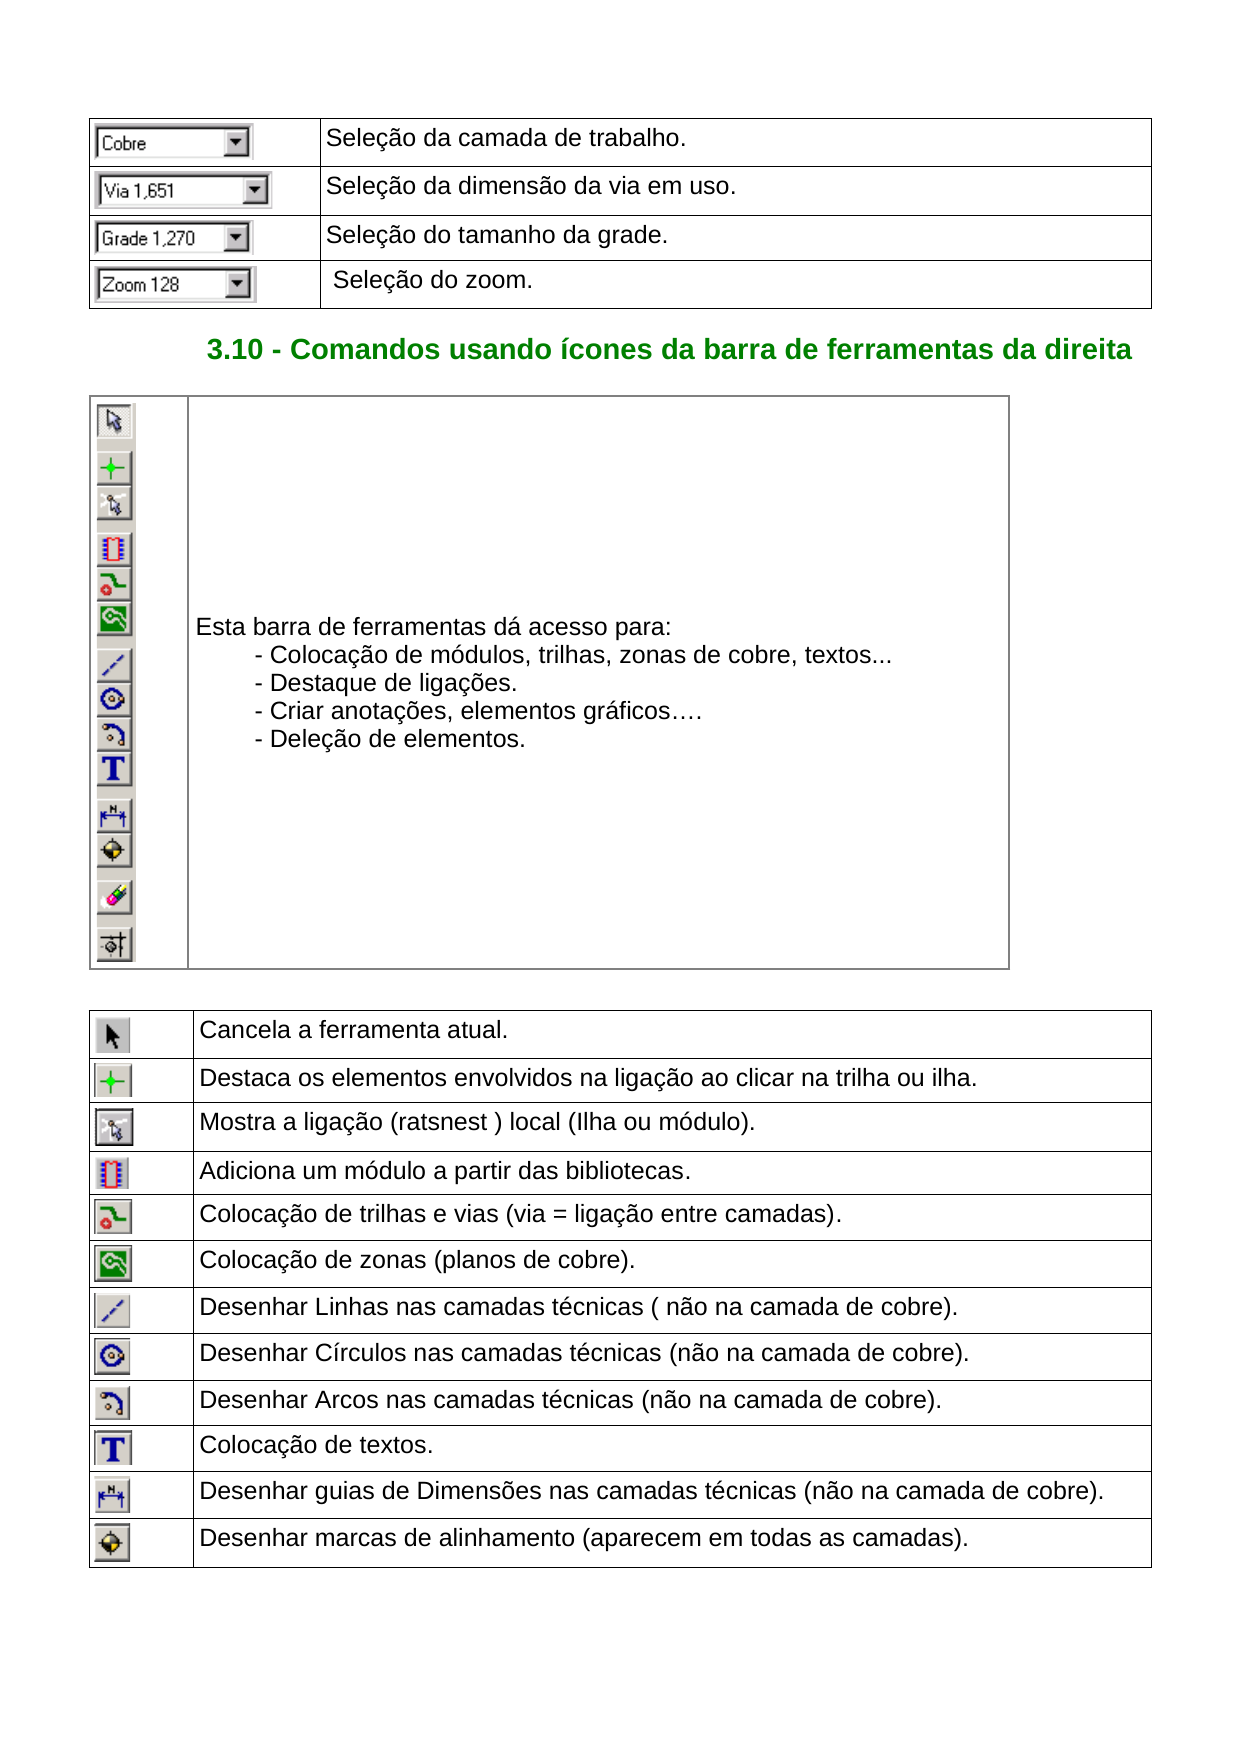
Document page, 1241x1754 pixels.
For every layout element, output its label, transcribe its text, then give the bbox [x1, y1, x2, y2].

table_cell [90, 167, 320, 215]
table_cell Desenhar guias de Dimensões nas camadas técnicas (não na camada de cobre). [194, 1472, 1151, 1518]
table_cell Colocação de zonas (planos de cobre). [194, 1241, 1151, 1287]
table_cell [90, 1426, 193, 1471]
picture [94, 123, 254, 160]
table_cell Colocação de textos. [194, 1426, 1151, 1471]
table_cell [90, 1195, 193, 1240]
picture [94, 1386, 131, 1420]
table_header [90, 119, 320, 166]
table_header Seleção da camada de trabalho. [321, 119, 1151, 166]
subtitle Comandos usando ícones da barra de ferramentas da direita [207, 333, 1152, 366]
table_cell [90, 1152, 193, 1194]
table_cell Mostra a ligação (ratsnest ) local (Ilha ou módulo). [194, 1103, 1151, 1151]
picture [94, 1063, 133, 1097]
picture [94, 1293, 131, 1328]
table_cell Destaca os elementos envolvidos na ligação ao clicar na trilha ou ilha. [194, 1059, 1151, 1102]
table_cell [90, 1059, 193, 1102]
table_cell Adiciona um módulo a partir das bibliotecas. [194, 1152, 1151, 1194]
table_cell [90, 1334, 193, 1380]
table_header [90, 1011, 193, 1058]
picture [94, 1523, 131, 1562]
table_cell [90, 216, 320, 260]
picture [94, 1338, 131, 1375]
table_header Esta barra de ferramentas dá acesso para: - Colocação de módulos, trilhas, zonas de cobre, textos... - Destaque de ligações. - Criar anotações, elementos gráficos…. - Deleção de elementos. [189, 397, 1008, 968]
picture [94, 1476, 131, 1513]
table_header [91, 397, 187, 968]
picture [96, 403, 136, 962]
picture [94, 1245, 133, 1282]
picture [94, 1199, 133, 1234]
table_cell Seleção do zoom. [321, 261, 1151, 308]
picture [94, 266, 257, 303]
table_cell Desenhar marcas de alinhamento (aparecem em todas as camadas). [194, 1519, 1151, 1567]
picture [94, 220, 254, 255]
picture [94, 171, 273, 209]
table_cell [90, 1241, 193, 1287]
table_cell [90, 1519, 193, 1567]
table_header Cancela a ferramenta atual. [194, 1011, 1151, 1058]
table_cell Desenhar Círculos nas camadas técnicas (não na camada de cobre). [194, 1334, 1151, 1380]
picture [94, 1108, 134, 1146]
table_cell Desenhar Arcos nas camadas técnicas (não na camada de cobre). [194, 1381, 1151, 1425]
table_cell Colocação de trilhas e vias (via = ligação entre camadas). [194, 1195, 1151, 1240]
table_cell Seleção da dimensão da via em uso. [321, 167, 1151, 215]
table_cell [90, 1381, 193, 1425]
table_cell Desenhar Linhas nas camadas técnicas ( não na camada de cobre). [194, 1288, 1151, 1333]
picture [94, 1430, 133, 1465]
table_cell [90, 261, 320, 308]
table_cell [90, 1288, 193, 1333]
table_cell [90, 1472, 193, 1518]
table_cell Seleção do tamanho da grade. [321, 216, 1151, 260]
table_cell [90, 1103, 193, 1151]
